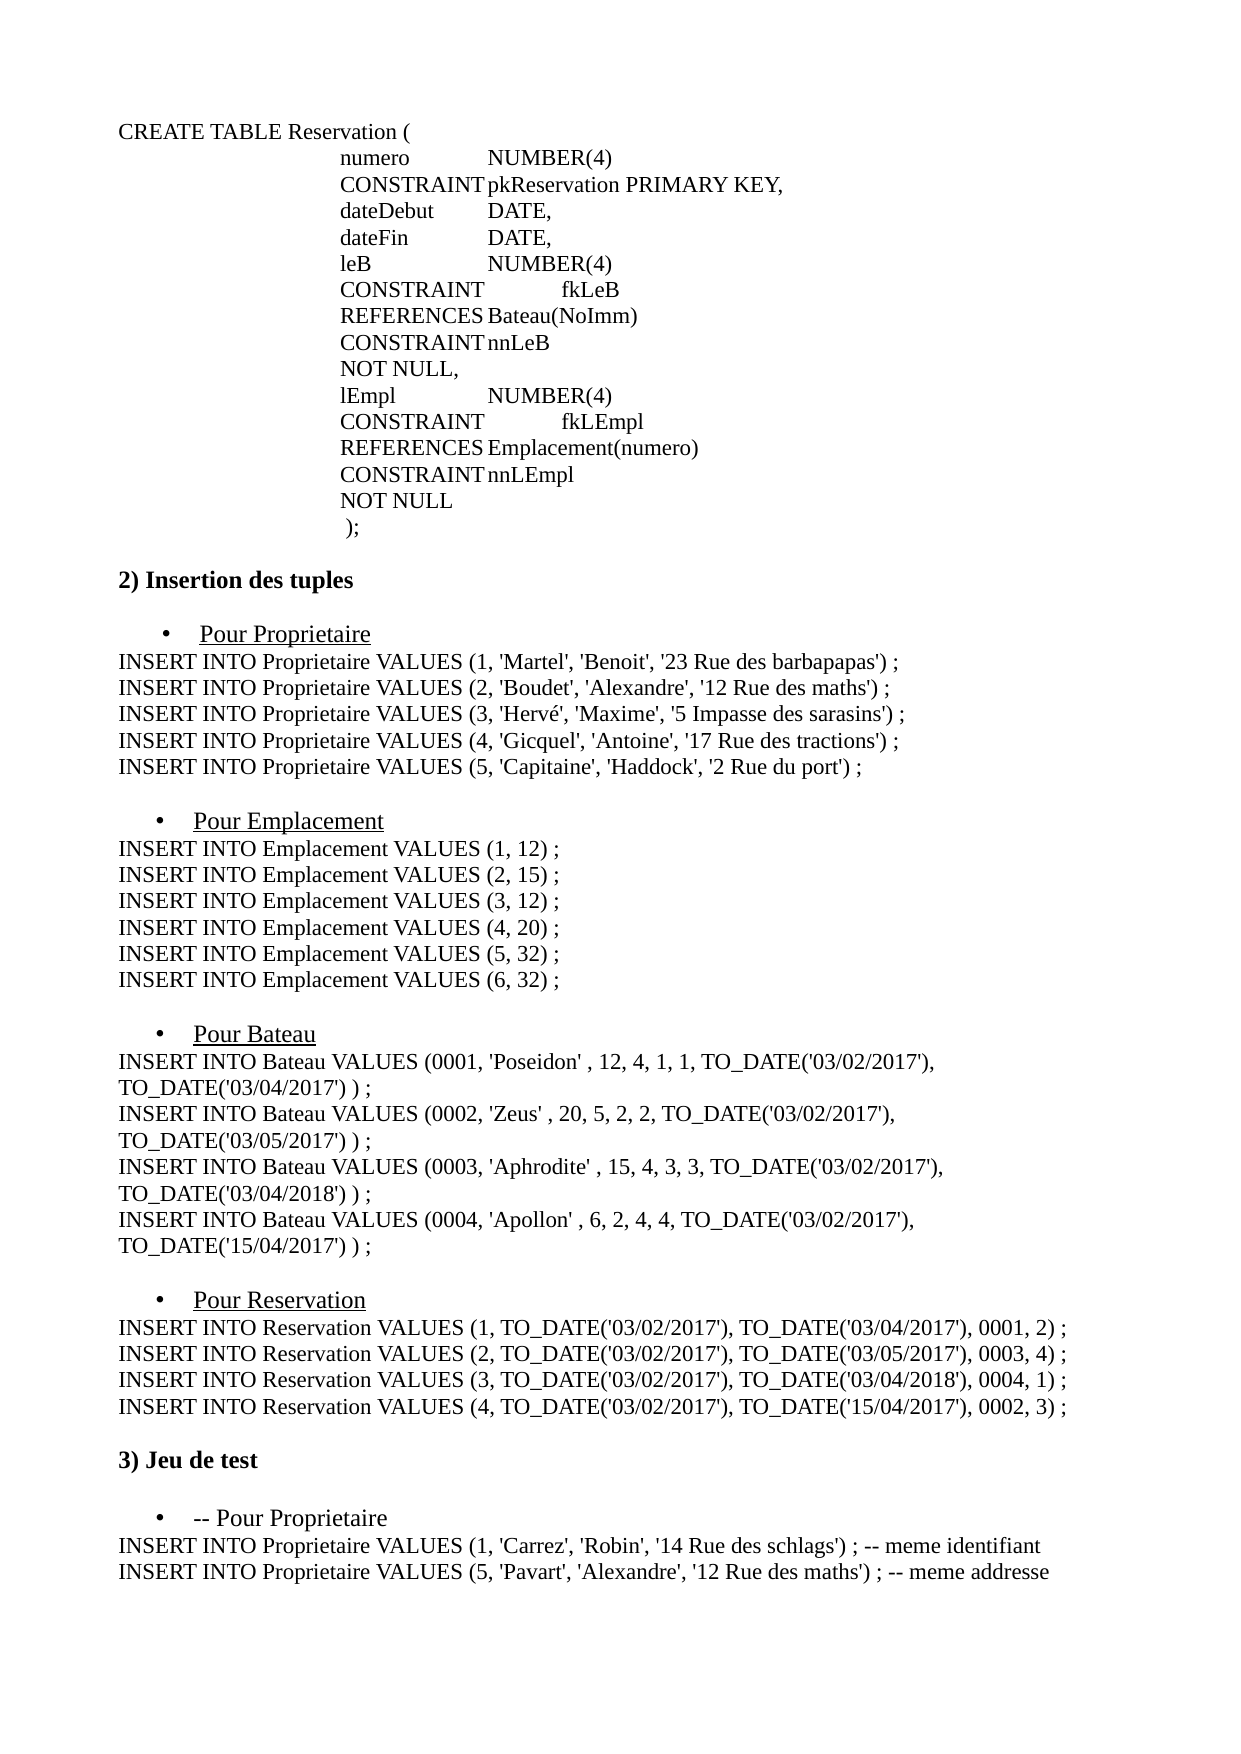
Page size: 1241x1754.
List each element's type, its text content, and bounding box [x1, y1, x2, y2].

text dateFin DATE, [118, 223, 1122, 250]
text INSERT INTO Proprietaire VALUES (3, 'Hervé', 'Maxime', '5 Impasse des sarasins') ; [118, 700, 1122, 727]
text INSERT INTO Bateau VALUES (0001, 'Poseidon' , 12, 4, 1, 1, TO_DATE('03/02/2017'), TO_DATE('03/04/2017') ) ; [118, 1048, 1122, 1101]
text INSERT INTO Reservation VALUES (4, TO_DATE('03/02/2017'), TO_DATE('15/04/2017'), 0002, 3) ; [118, 1393, 1122, 1419]
text CREATE TABLE Reservation ( [118, 118, 1122, 144]
list Pour Proprietaire [162, 619, 1122, 648]
text INSERT INTO Bateau VALUES (0003, 'Aphrodite' , 15, 4, 3, 3, TO_DATE('03/02/2017'), TO_DATE('03/04/2018') ) ; [118, 1153, 1122, 1206]
text CONSTRAINT fkLEmpl [118, 408, 1122, 434]
list Pour Bateau [156, 1019, 1122, 1048]
text INSERT INTO Reservation VALUES (3, TO_DATE('03/02/2017'), TO_DATE('03/04/2018'), 0004, 1) ; [118, 1366, 1122, 1393]
text dateDebut DATE, [118, 197, 1122, 223]
text INSERT INTO Bateau VALUES (0002, 'Zeus' , 20, 5, 2, 2, TO_DATE('03/02/2017'), TO_DATE('03/05/2017') ) ; [118, 1101, 1122, 1153]
text NOT NULL [118, 487, 1122, 513]
text CONSTRAINT fkLeB [118, 276, 1122, 303]
text 2) Insertion des tuples [118, 565, 1122, 594]
list Pour Emplacement [156, 806, 1122, 834]
text INSERT INTO Reservation VALUES (1, TO_DATE('03/02/2017'), TO_DATE('03/04/2017'), 0001, 2) ; [118, 1314, 1122, 1340]
text INSERT INTO Proprietaire VALUES (1, 'Carrez', 'Robin', '14 Rue des schlags') ; -- meme identifiant [118, 1532, 1122, 1558]
text INSERT INTO Emplacement VALUES (6, 32) ; [118, 966, 1122, 993]
text CONSTRAINT nnLeB [118, 329, 1122, 355]
list Pour Reservation [156, 1285, 1122, 1314]
text INSERT INTO Bateau VALUES (0004, 'Apollon' , 6, 2, 4, 4, TO_DATE('03/02/2017'), TO_DATE('15/04/2017') ) ; [118, 1206, 1122, 1259]
text 3) Jeu de test [118, 1446, 1122, 1474]
text INSERT INTO Proprietaire VALUES (1, 'Martel', 'Benoit', '23 Rue des barbapapas') ; [118, 648, 1122, 674]
text CONSTRAINT pkReservation PRIMARY KEY, [118, 171, 1122, 197]
text INSERT INTO Proprietaire VALUES (5, 'Capitaine', 'Haddock', '2 Rue du port') ; [118, 753, 1122, 779]
text INSERT INTO Emplacement VALUES (3, 12) ; [118, 887, 1122, 914]
text REFERENCES Bateau(NoImm) [118, 303, 1122, 329]
text numero NUMBER(4) [118, 144, 1122, 171]
text INSERT INTO Proprietaire VALUES (2, 'Boudet', 'Alexandre', '12 Rue des maths') ; [118, 674, 1122, 700]
text REFERENCES Emplacement(numero) [118, 434, 1122, 461]
text INSERT INTO Proprietaire VALUES (5, 'Pavart', 'Alexandre', '12 Rue des maths') ; -- meme addresse [118, 1558, 1122, 1584]
text INSERT INTO Emplacement VALUES (2, 15) ; [118, 861, 1122, 887]
text INSERT INTO Emplacement VALUES (4, 20) ; [118, 914, 1122, 940]
text NOT NULL, [118, 355, 1122, 382]
text ); [118, 513, 1122, 540]
text INSERT INTO Emplacement VALUES (1, 12) ; [118, 834, 1122, 861]
text INSERT INTO Emplacement VALUES (5, 32) ; [118, 940, 1122, 966]
text lEmpl NUMBER(4) [118, 382, 1122, 408]
text leB NUMBER(4) [118, 250, 1122, 276]
text INSERT INTO Proprietaire VALUES (4, 'Gicquel', 'Antoine', '17 Rue des tractions') ; [118, 727, 1122, 753]
text CONSTRAINT nnLEmpl [118, 461, 1122, 487]
text INSERT INTO Reservation VALUES (2, TO_DATE('03/02/2017'), TO_DATE('03/05/2017'), 0003, 4) ; [118, 1340, 1122, 1366]
list -- Pour Proprietaire [156, 1503, 1122, 1532]
